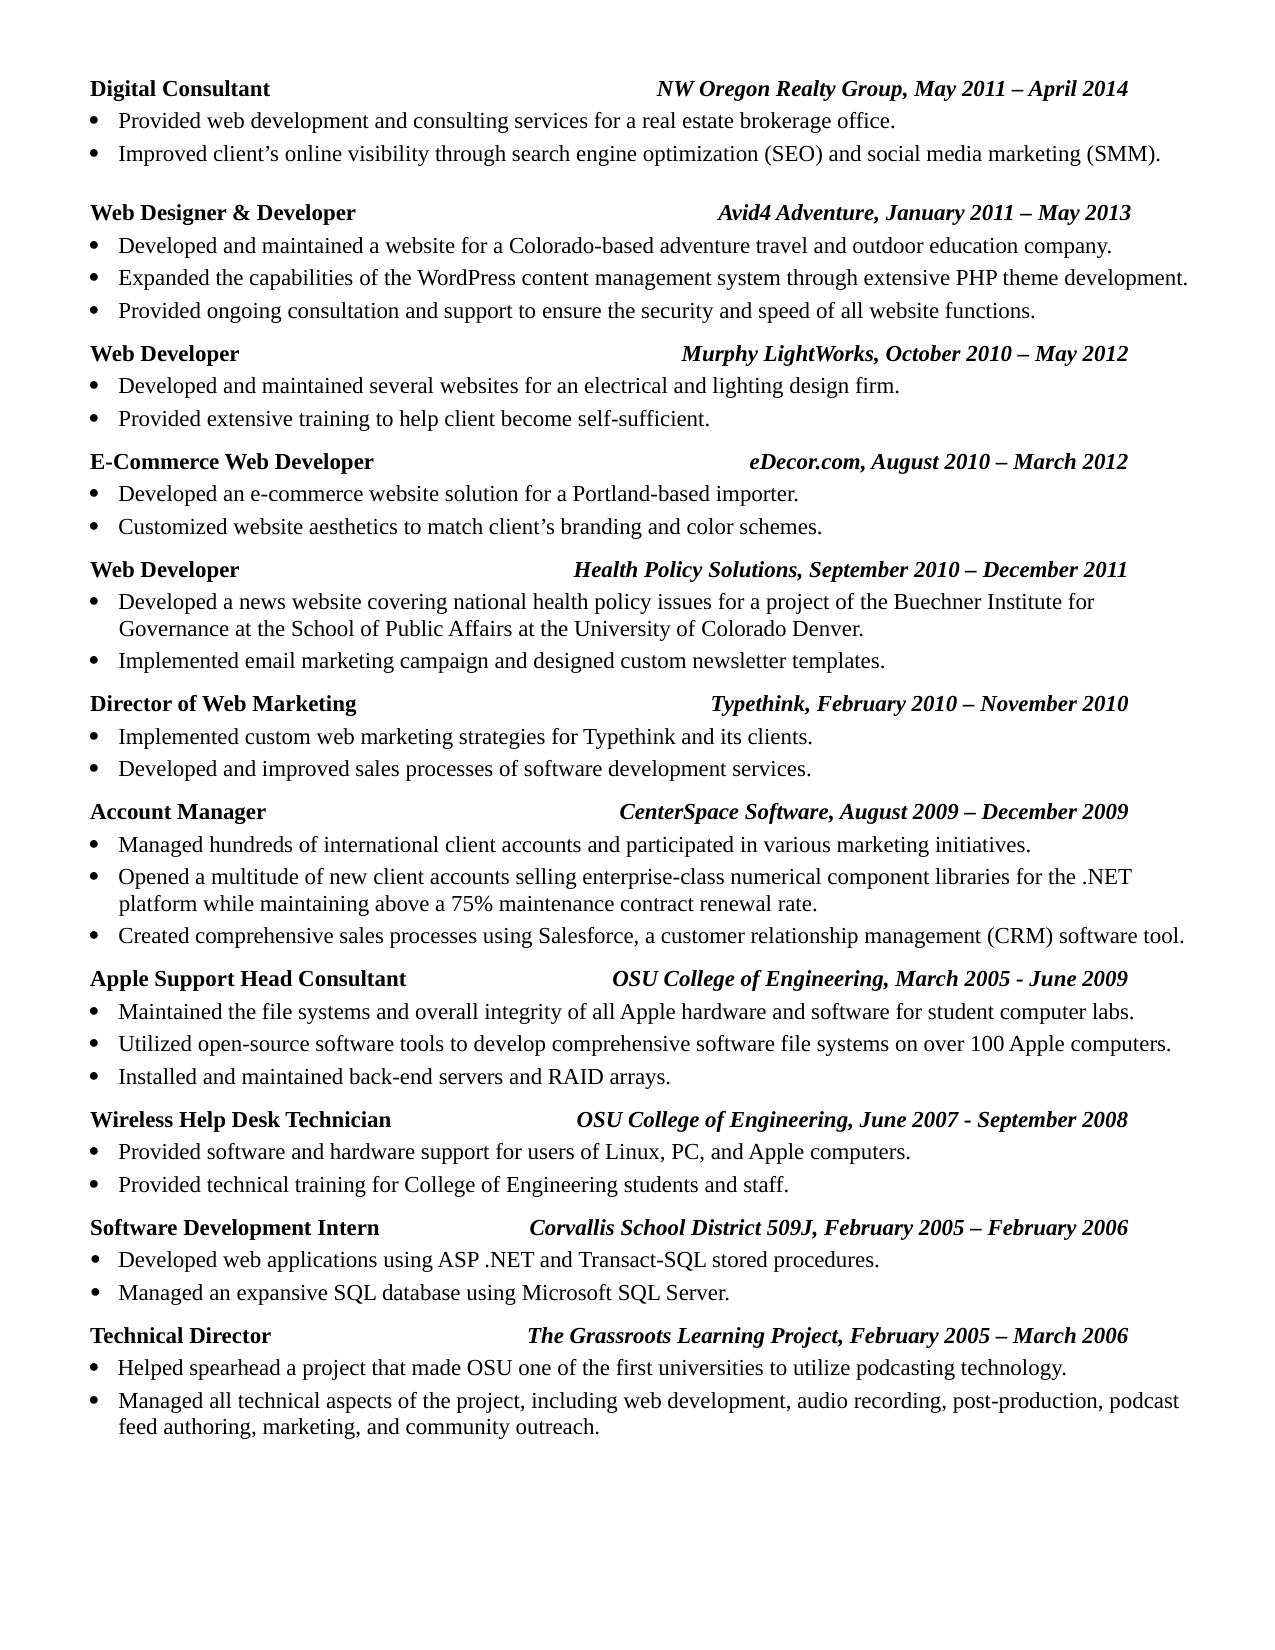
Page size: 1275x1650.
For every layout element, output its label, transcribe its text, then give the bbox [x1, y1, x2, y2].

list Implemented email marketing campaign and designed custom newsletter templates. [90, 647, 1200, 674]
list Opened a multitude of new client accounts selling enterprise-class numerical component libraries for the .NET platform while maintaining above a 75% maintenance contract renewal rate. [90, 863, 1200, 916]
list Developed and improved sales processes of software development services. [90, 755, 1200, 782]
list Maintained the file systems and overall integrity of all Apple hardware and software for student computer labs. [90, 998, 1200, 1024]
list Developed an e-commerce website solution for a Portland-based importer. [90, 480, 1200, 507]
text Account Manager CenterSpace Software, August 2009 – December 2009 [90, 798, 1200, 824]
list Implemented custom web marketing strategies for Typethink and its clients. [90, 723, 1200, 749]
list Developed web applications using ASP .NET and Transact-SQL stored procedures. [91, 1246, 1200, 1273]
list Provided ongoing consultation and support to ensure the security and speed of all website functions. [90, 297, 1200, 323]
list Customized website aesthetics to match client’s branding and color schemes. [90, 513, 1200, 539]
list Utilized open-source software tools to develop comprehensive software file systems on over 100 Apple computers. [90, 1030, 1200, 1057]
list Created comprehensive sales processes using Salesforce, a customer relationship management (CRM) software tool. [90, 922, 1200, 949]
text E-Commerce Web Developer eDecor.com, August 2010 – March 2012 [90, 448, 1200, 474]
text Technical Director The Grassroots Learning Project, February 2005 – March 2006 [90, 1322, 1200, 1348]
list Installed and maintained back-end servers and RAID arrays. [90, 1063, 1200, 1089]
text Wireless Help Desk Technician OSU College of Engineering, June 2007 - September 2008 [90, 1106, 1200, 1132]
list Managed hundreds of international client accounts and participated in various marketing initiatives. [90, 831, 1200, 857]
text Web Developer Murphy LightWorks, October 2010 – May 2012 [90, 340, 1200, 366]
list Expanded the capabilities of the WordPress content management system through extensive PHP theme development. [90, 264, 1200, 291]
list Provided software and hardware support for users of Linux, PC, and Apple computers. [90, 1138, 1200, 1165]
text Software Development Intern Corvallis School District 509J, February 2005 – February 2006 [90, 1214, 1200, 1240]
text Director of Web Marketing Typethink, February 2010 – November 2010 [90, 690, 1200, 717]
list Provided web development and consulting services for a real estate brokerage office. [90, 108, 1200, 134]
list Managed an expansive SQL database using Microsoft SQL Server. [91, 1279, 1200, 1305]
list Helped spearhead a project that made OSU one of the first universities to utilize podcasting technology. [90, 1354, 1200, 1381]
text Digital Consultant NW Oregon Realty Group, May 2011 – April 2014 [90, 75, 1200, 101]
list Provided extensive training to help client become self-sufficient. [90, 405, 1200, 431]
list Managed all technical aspects of the project, including web development, audio recording, post-production, podcast feed authoring, marketing, and community outreach. [90, 1387, 1200, 1440]
text Web Developer Health Policy Solutions, September 2010 – December 2011 [90, 556, 1200, 582]
list Developed and maintained a website for a Colorado-based adventure travel and outdoor education company. [90, 232, 1200, 258]
list Developed and maintained several websites for an electrical and lighting design firm. [90, 372, 1200, 399]
list Developed a news website covering national health policy issues for a project of the Buechner Institute for Governance at the School of Public Affairs at the University of Colorado Denver. [90, 588, 1200, 641]
list Improved client’s online visibility through search engine optimization (SEO) and social media marketing (SMM). [90, 140, 1200, 167]
list Provided technical training for College of Engineering students and staff. [90, 1171, 1200, 1197]
text Apple Support Head Consultant OSU College of Engineering, March 2005 - June 2009 [90, 965, 1200, 992]
text Web Designer & Developer Avid4 Adventure, January 2011 – May 2013 [90, 173, 1200, 226]
